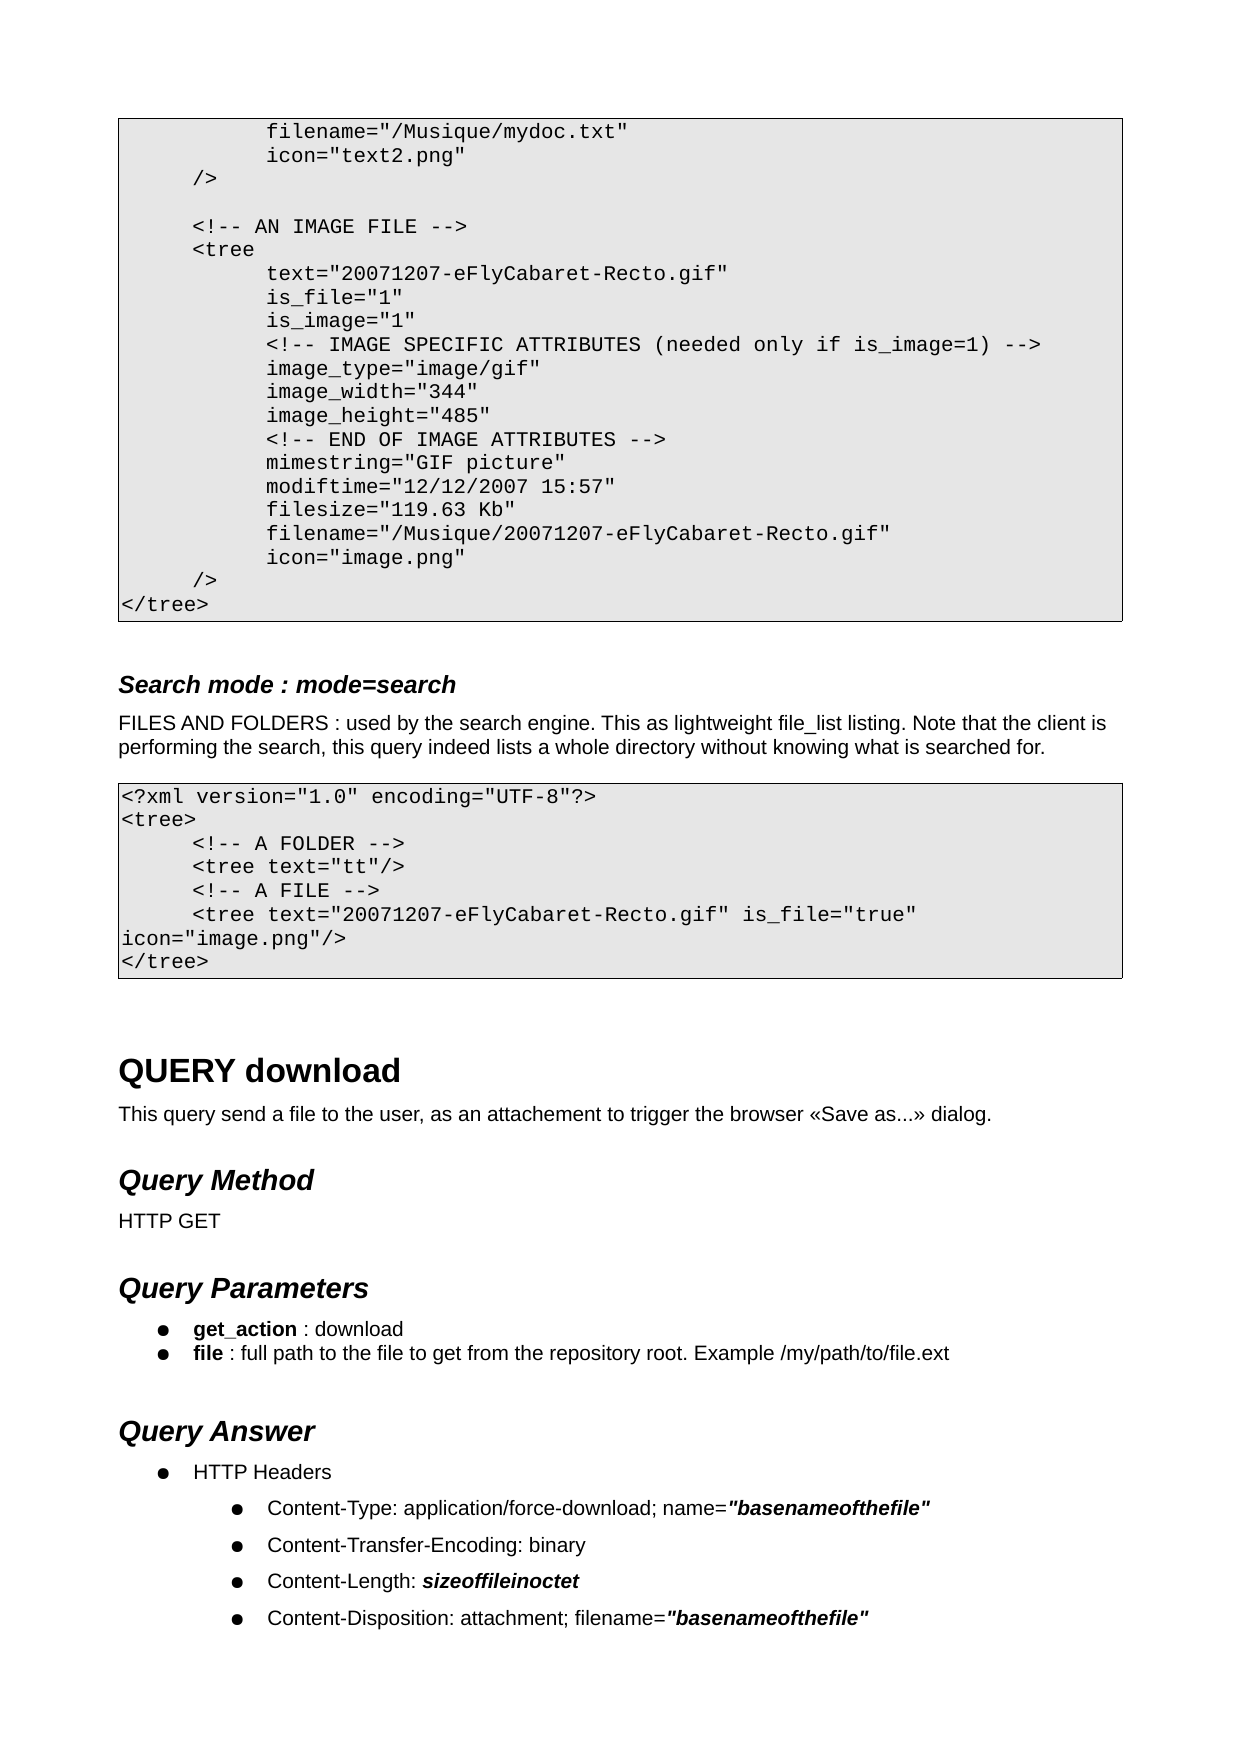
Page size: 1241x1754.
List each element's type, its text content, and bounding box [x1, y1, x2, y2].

text </tree> [119, 591, 1122, 621]
text icon="image.png" [119, 544, 1122, 567]
subtitle Search mode : mode=search [118, 670, 1122, 698]
text <tree text="20071207-eFlyCabaret-Recto.gif" is_file="true" icon="image.png"/> [119, 901, 1122, 948]
text HTTP GET [118, 1209, 1122, 1233]
text image_type="image/gif" [119, 354, 1122, 378]
text <?xml version="1.0" encoding="UTF-8"?> [119, 784, 1122, 806]
list file : full path to the file to get from the repository root. Example /my/path/to/file.ext [156, 1341, 1122, 1365]
text <!-- AN IMAGE FILE --> [119, 213, 1122, 236]
text icon="text2.png" [119, 142, 1122, 165]
list HTTP Headers [156, 1460, 1122, 1484]
text image_width="344" [119, 378, 1122, 402]
list Content-Length: sizeoffileinoctet [229, 1569, 1122, 1593]
subtitle Query Method [118, 1163, 1122, 1197]
text text="20071207-eFlyCabaret-Recto.gif" [119, 260, 1122, 284]
subtitle QUERY download [118, 1051, 1122, 1089]
list get_action : download [156, 1317, 1122, 1341]
list Content-Transfer-Encoding: binary [229, 1533, 1122, 1557]
text /> [119, 165, 1122, 189]
text <!-- A FILE --> [119, 877, 1122, 901]
subtitle Query Answer [118, 1414, 1122, 1447]
text </tree> [119, 948, 1122, 978]
list Content-Disposition: attachment; filename="basenameofthefile" [229, 1606, 1122, 1629]
text modiftime="12/12/2007 15:57" [119, 473, 1122, 496]
text mimestring="GIF picture" [119, 449, 1122, 473]
text <tree text="tt"/> [119, 853, 1122, 877]
text This query send a file to the user, as an attachement to trigger the browser «Save as...» dialog. [118, 1102, 1122, 1126]
subtitle Query Parameters [118, 1271, 1122, 1304]
text <tree> [119, 806, 1122, 830]
text /> [119, 567, 1122, 591]
text FILES AND FOLDERS : used by the search engine. This as lightweight file_list listing. Note that the client is performing the search, this query indeed lists a whole directory without knowing what is searched for. [118, 711, 1122, 759]
text <!-- A FOLDER --> [119, 830, 1122, 853]
text <!-- IMAGE SPECIFIC ATTRIBUTES (needed only if is_image=1) --> [119, 331, 1122, 354]
text <!-- END OF IMAGE ATTRIBUTES --> [119, 426, 1122, 449]
text filesize="119.63 Kb" [119, 496, 1122, 520]
text image_height="485" [119, 402, 1122, 426]
text <tree [119, 236, 1122, 260]
text is_image="1" [119, 307, 1122, 331]
text filename="/Musique/mydoc.txt" [119, 119, 1122, 142]
text filename="/Musique/20071207-eFlyCabaret-Recto.gif" [119, 520, 1122, 544]
list Content-Type: application/force-download; name="basenameofthefile" [229, 1496, 1122, 1520]
text is_file="1" [119, 284, 1122, 307]
